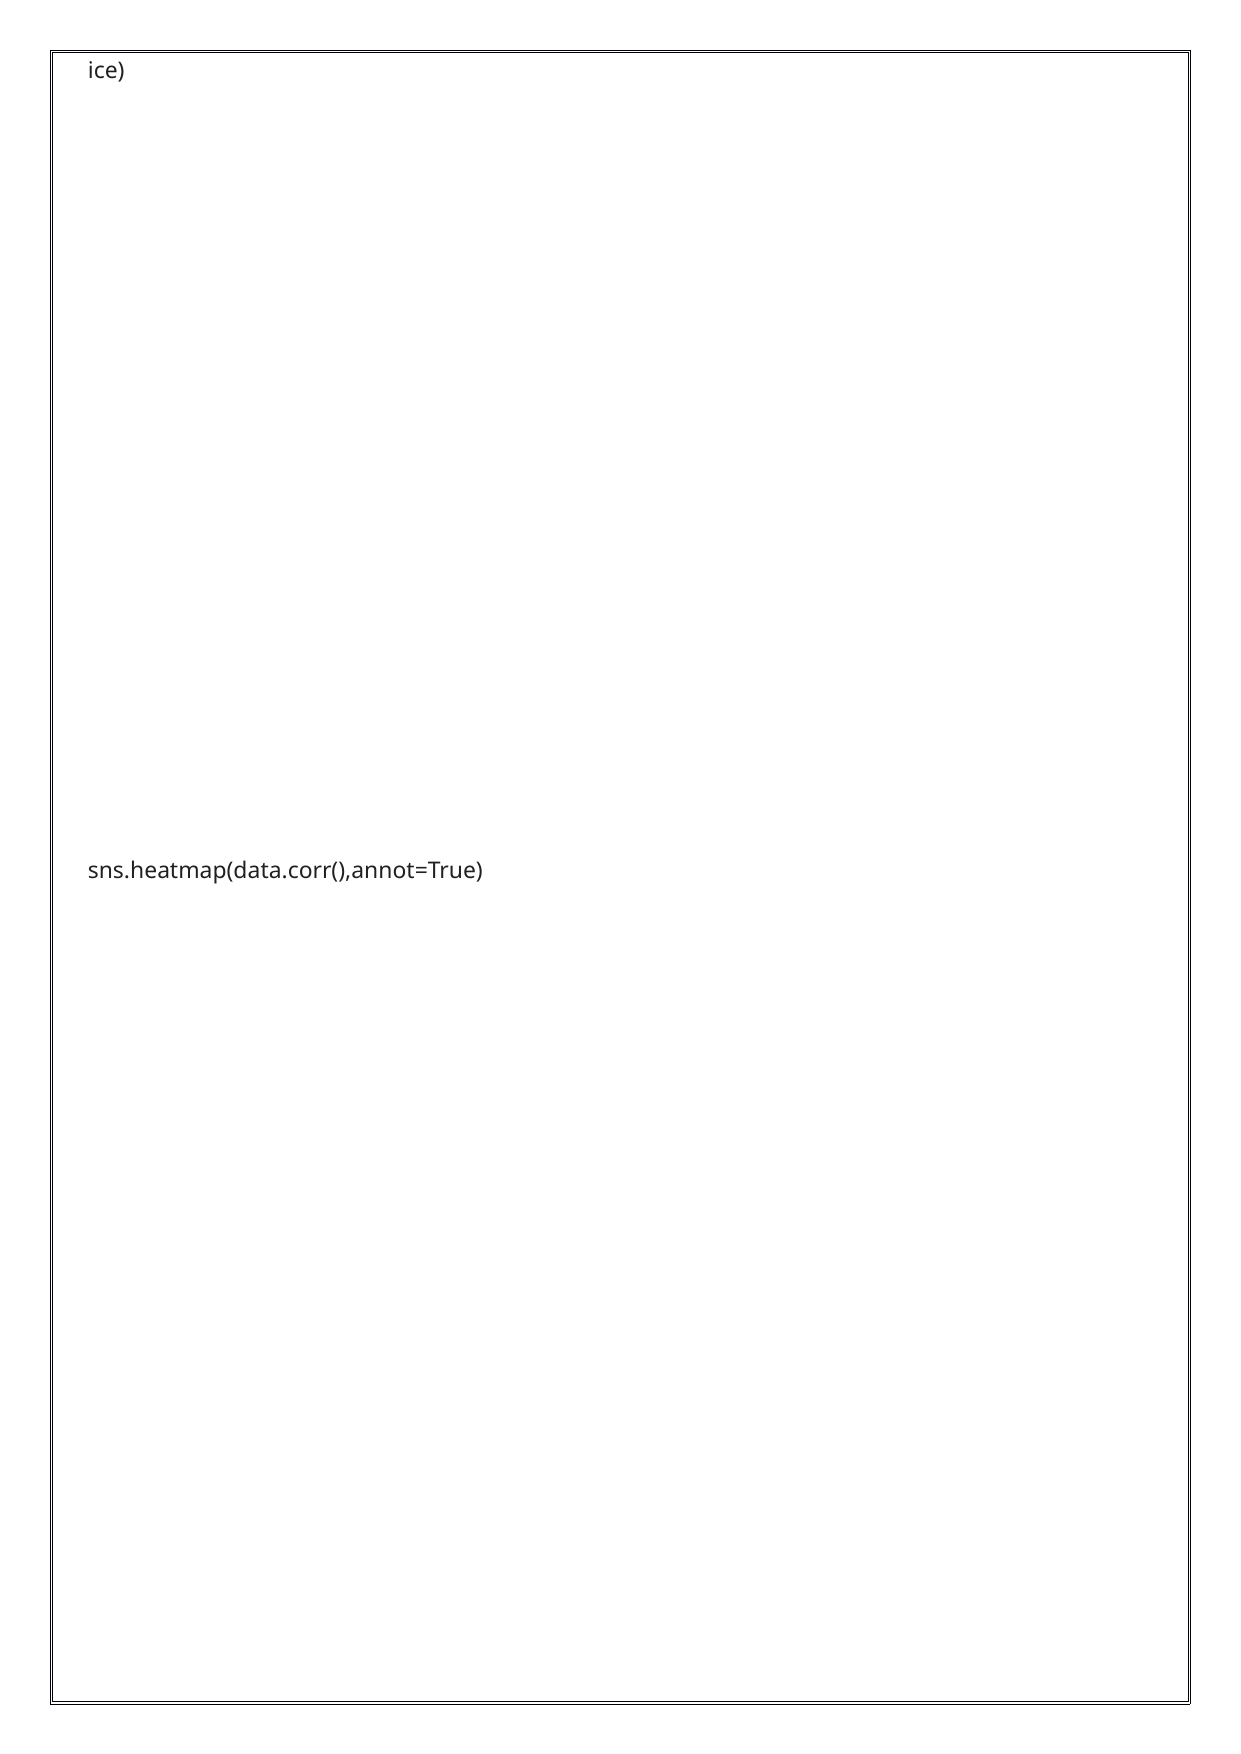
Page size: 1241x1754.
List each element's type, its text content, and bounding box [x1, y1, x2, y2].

text sns.heatmap(data.corr(),annot=True) [88, 854, 1188, 885]
text ice) [88, 54, 288, 86]
